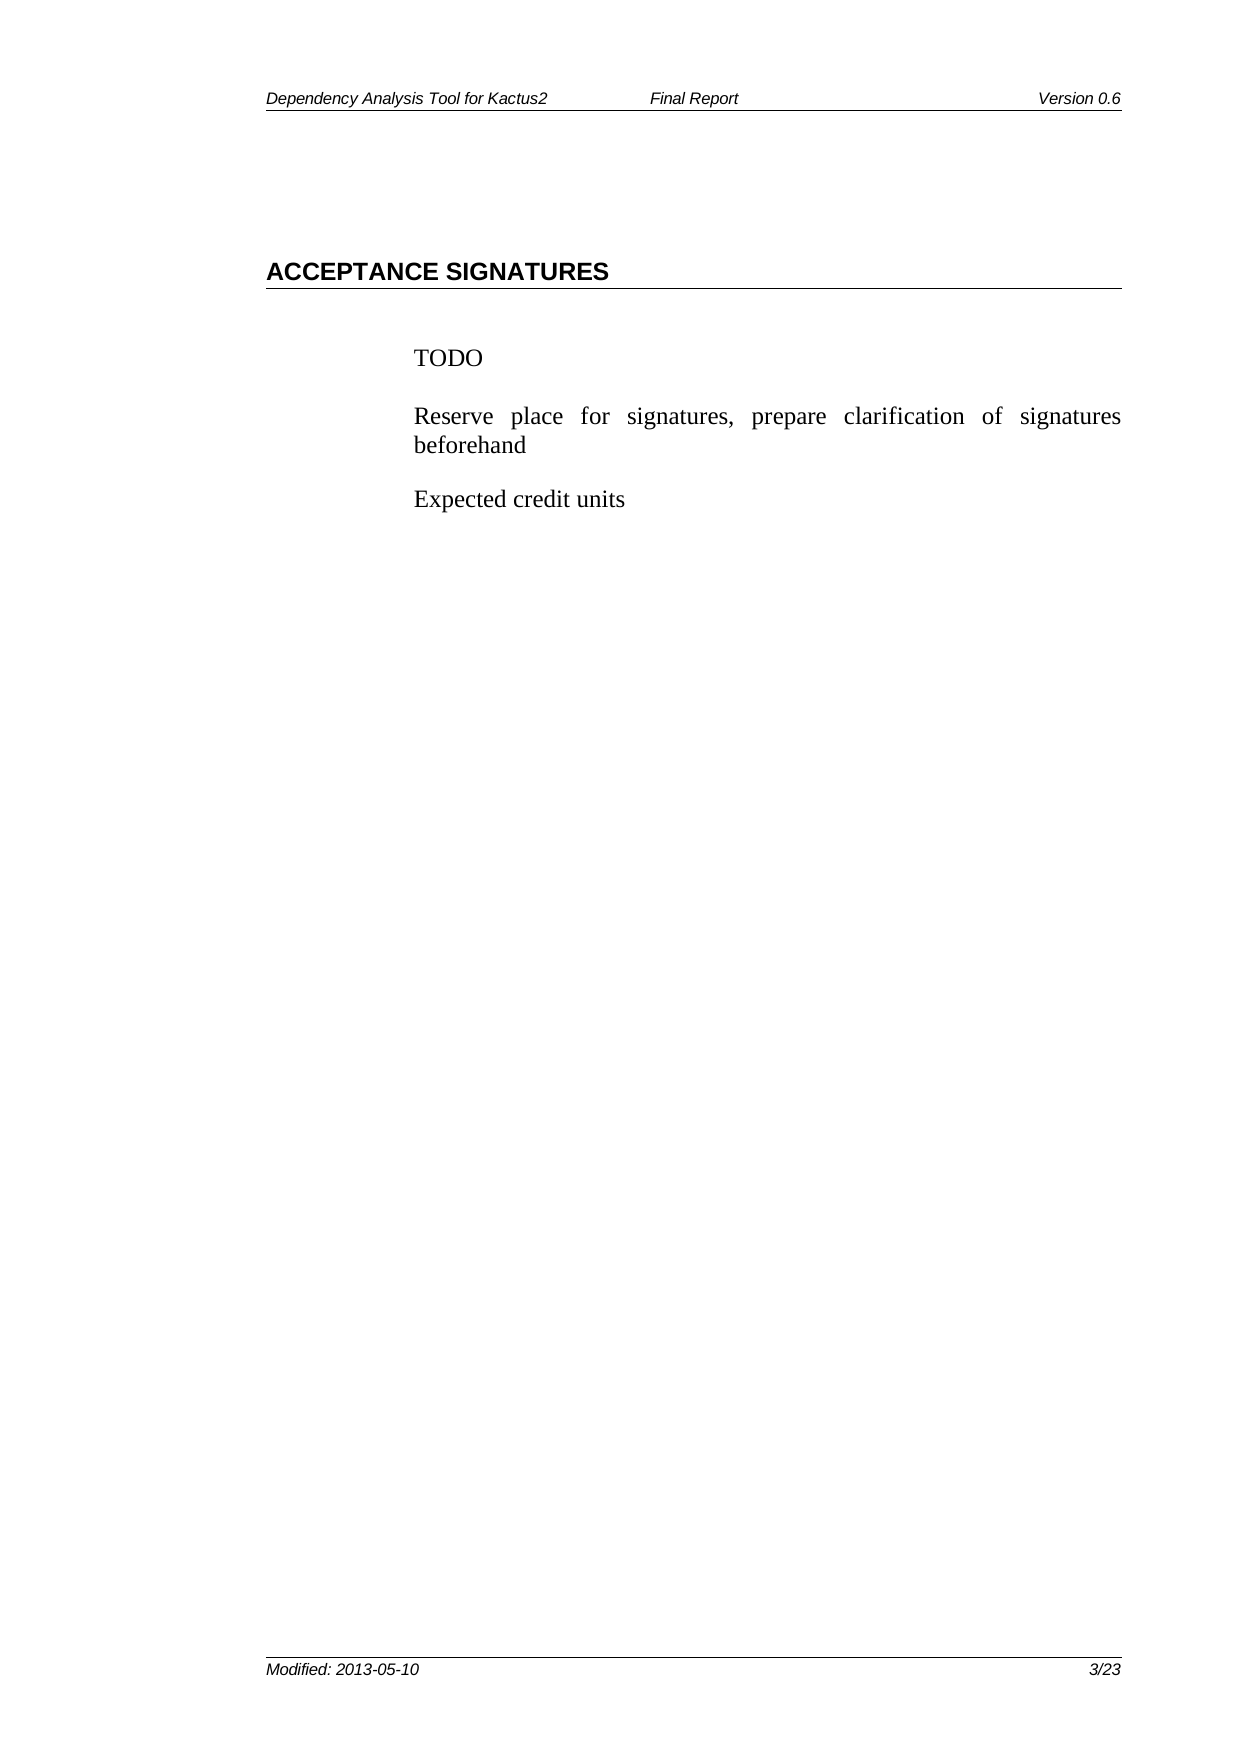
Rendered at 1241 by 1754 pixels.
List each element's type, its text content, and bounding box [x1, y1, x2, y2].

text TODO Reserve place for signatures, prepare clarification of signatures beforehand [413, 343, 1122, 459]
list Acceptance signatures [266, 257, 1122, 288]
text Expected credit units [413, 484, 1122, 513]
